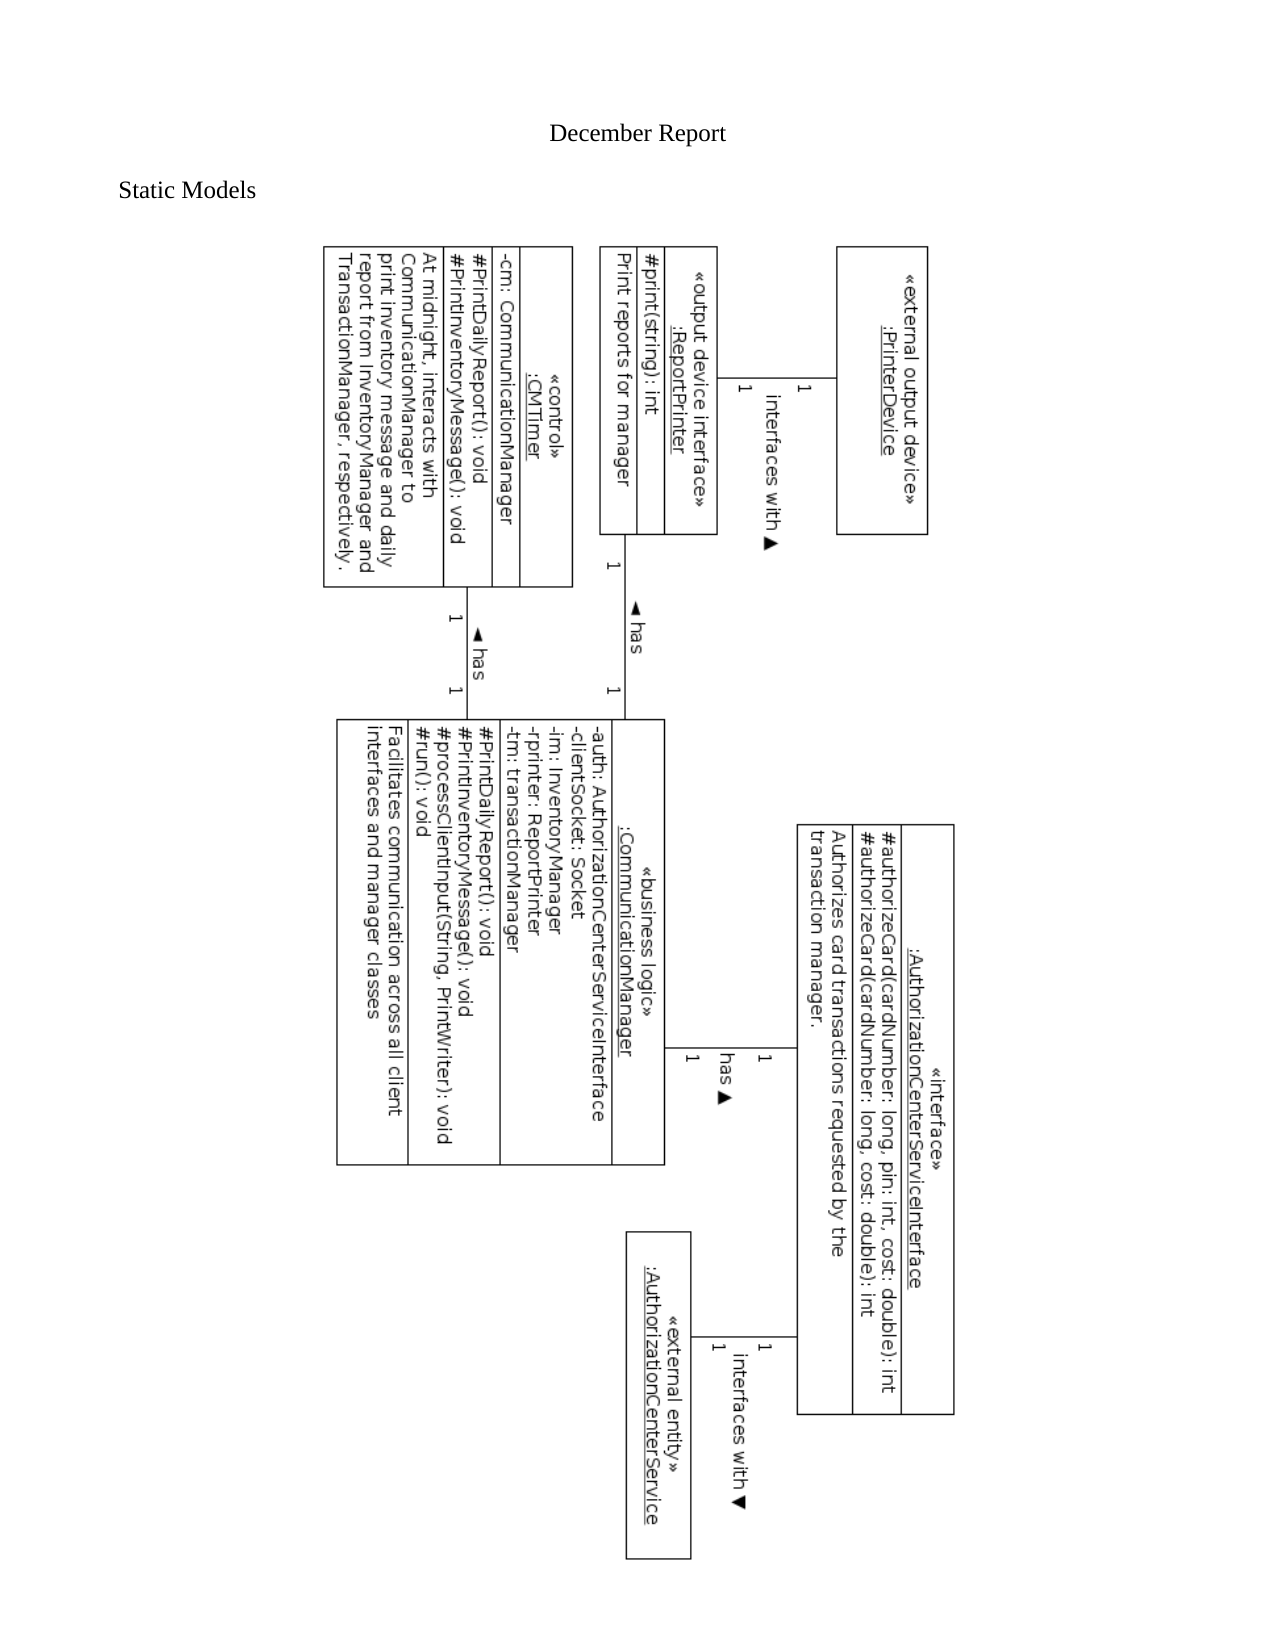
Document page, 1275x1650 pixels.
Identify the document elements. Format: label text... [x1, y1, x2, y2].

picture [297, 220, 981, 1586]
text December Report [118, 118, 1157, 147]
text Static Models [118, 176, 1157, 204]
